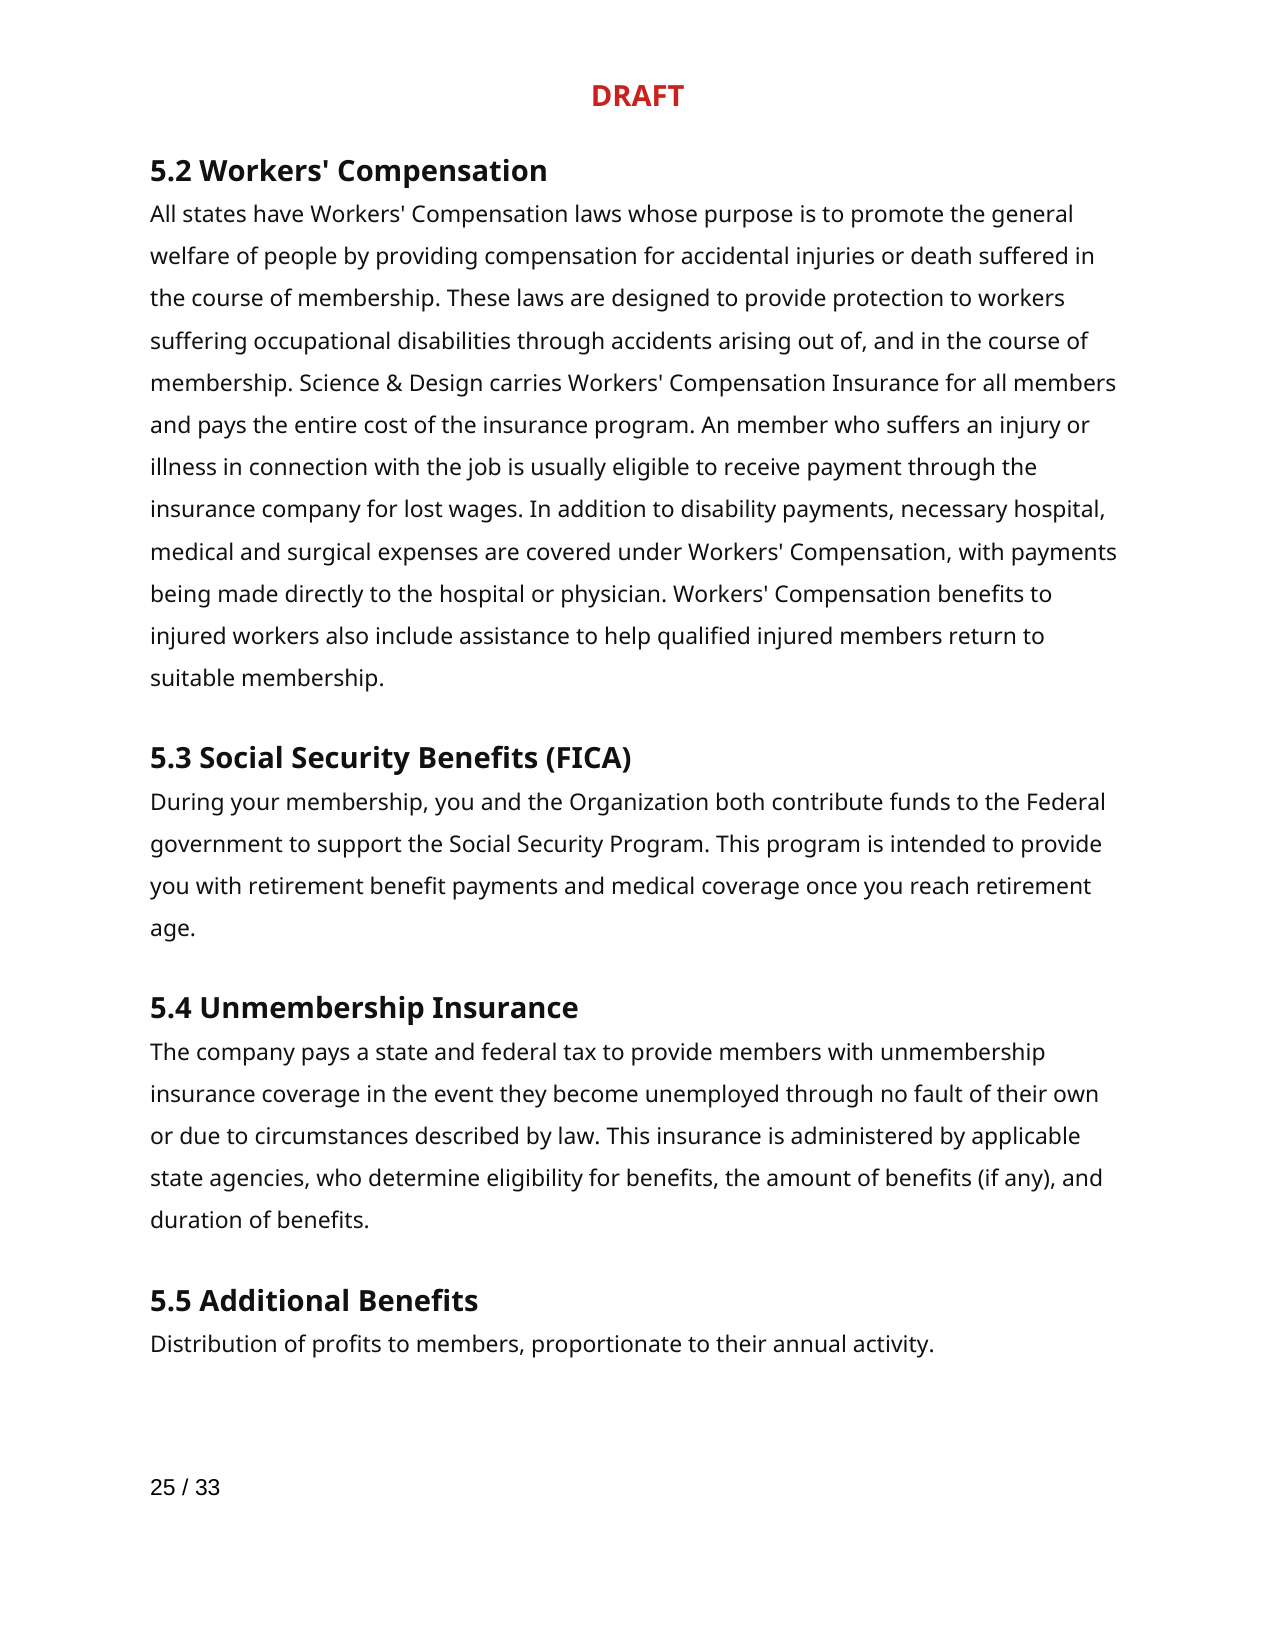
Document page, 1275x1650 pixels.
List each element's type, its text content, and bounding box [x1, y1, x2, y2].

subtitle 5.5 Additional Benefits [150, 1280, 1125, 1320]
text During your membership, you and the Organization both contribute funds to the Federal government to support the Social Security Program. This program is intended to provide you with retirement benefit payments and medical coverage once you reach retirement age. [150, 786, 1125, 943]
subtitle 5.3 Social Security Benefits (FICA) [150, 738, 1125, 777]
subtitle 5.4 Unmembership Insurance [150, 988, 1125, 1027]
subtitle 5.2 Workers' Compensation [150, 150, 1125, 190]
text The company pays a state and federal tax to provide members with unmembership insurance coverage in the event they become unemployed through no fault of their own or due to circumstances described by law. This insurance is administered by applicable state agencies, who determine eligibility for benefits, the amount of benefits (if any), and duration of benefits. [150, 1036, 1125, 1236]
text Distribution of profits to members, proportionate to their annual activity. [150, 1328, 1125, 1359]
text All states have Workers' Compensation laws whose purpose is to promote the general welfare of people by providing compensation for accidental injuries or death suffered in the course of membership. These laws are designed to provide protection to workers suffering occupational disabilities through accidents arising out of, and in the course of membership. Science & Design carries Workers' Compensation Insurance for all members and pays the entire cost of the insurance program. An member who suffers an injury or illness in connection with the job is usually eligible to receive payment through the insurance company for lost wages. In addition to disability payments, necessary hospital, medical and surgical expenses are covered under Workers' Compensation, with payments being made directly to the hospital or physician. Workers' Compensation benefits to injured workers also include assistance to help qualified injured members return to suitable membership. [150, 198, 1125, 693]
